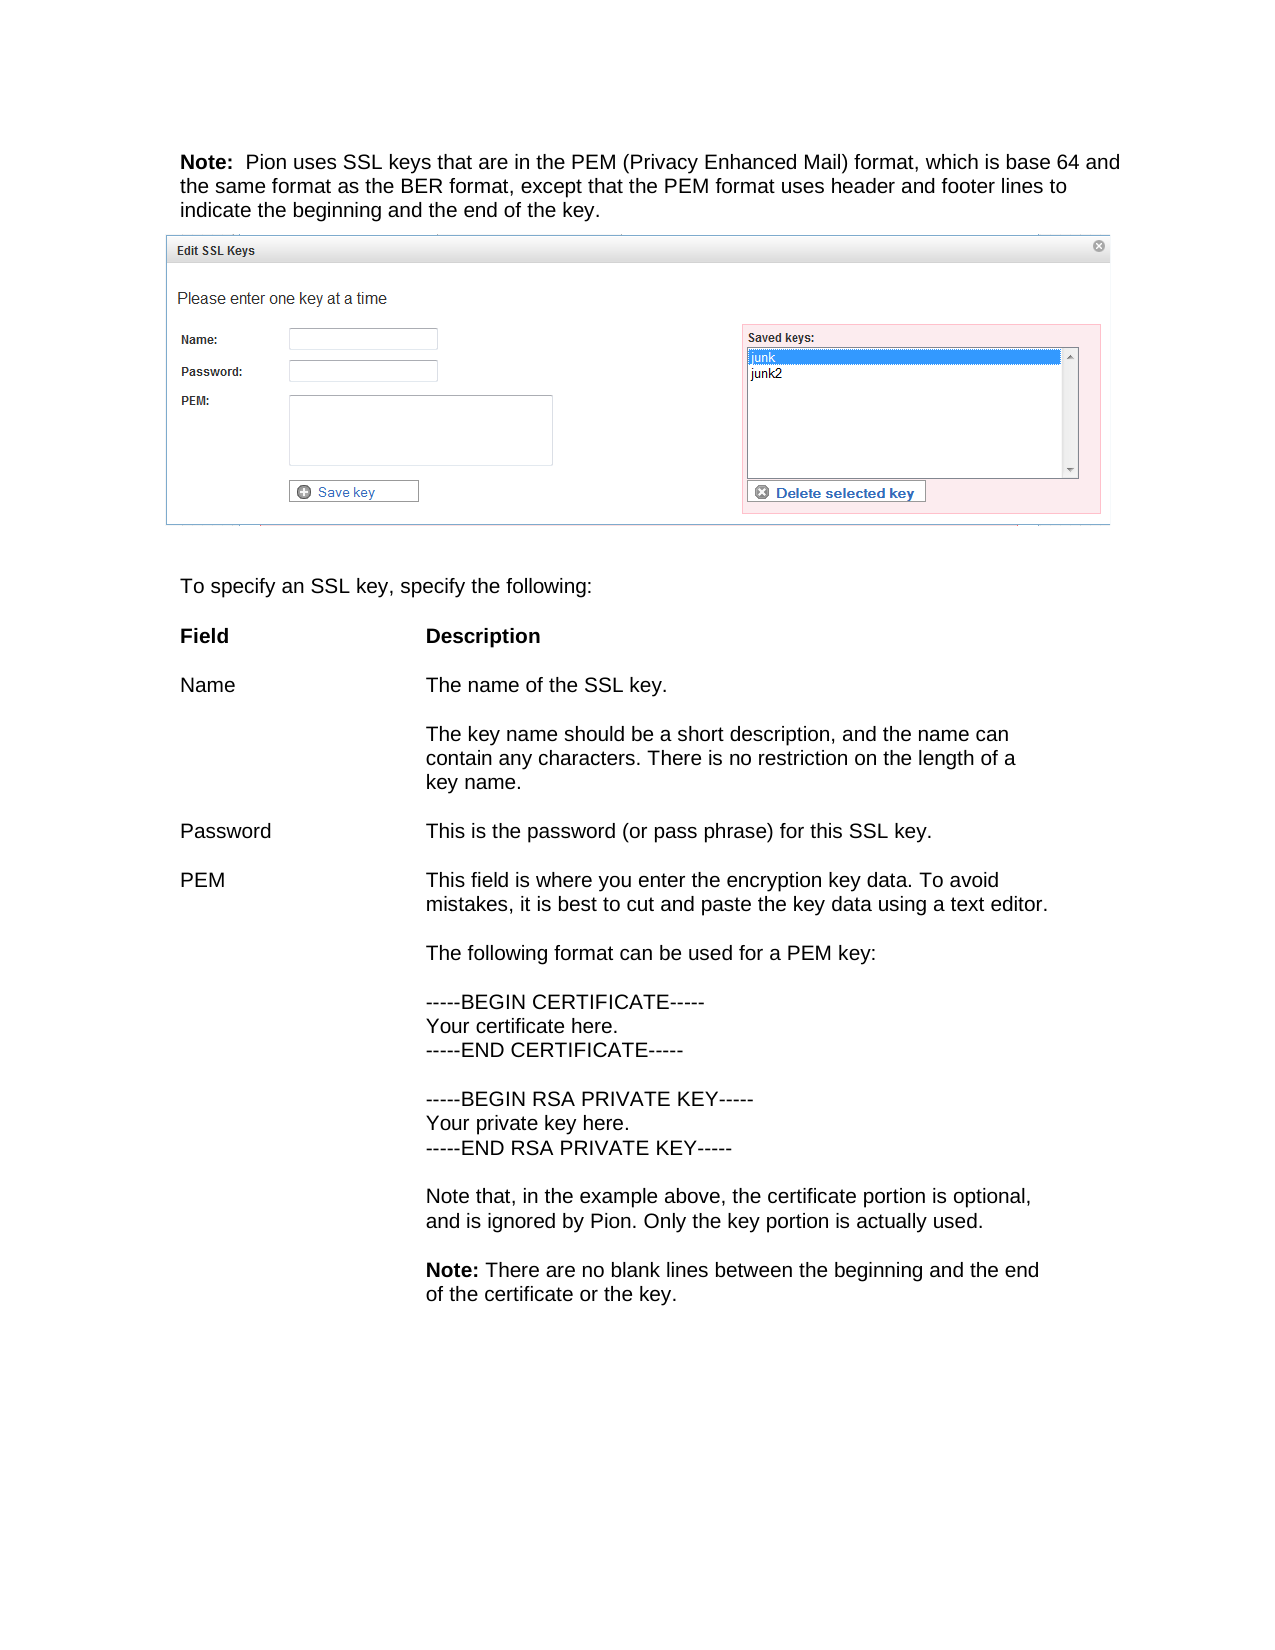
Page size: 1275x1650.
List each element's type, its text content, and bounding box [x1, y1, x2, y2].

table_header Field [139, 611, 384, 660]
table_cell Password [139, 806, 384, 855]
picture [165, 234, 1111, 526]
table_cell PEM [139, 855, 384, 1318]
table_cell The name of the SSL key. The key name should be a short description, and the name can contain any characters. There is no restriction on the length of a key name. [384, 660, 1061, 806]
table_header Description [384, 611, 1061, 660]
table_cell This is the password (or pass phrase) for this SSL key. [384, 806, 1061, 855]
text Note: Pion uses SSL keys that are in the PEM (Privacy Enhanced Mail) format, which is base 64 and the same format as the BER format, except that the PEM format uses header and footer lines to indicate the beginning and the end of the key. [180, 150, 1125, 222]
table_cell This field is where you enter the encryption key data. To avoid mistakes, it is best to cut and paste the key data using a text editor. The following format can be used for a PEM key: -----BEGIN CERTIFICATE----- Your certificate here. -----END CERTIFICATE----- -----BEGIN RSA PRIVATE KEY----- Your private key here. -----END RSA PRIVATE KEY----- Note that, in the example above, the certificate portion is optional, and is ignored by Pion. Only the key portion is actually used. Note: There are no blank lines between the beginning and the end of the certificate or the key. [384, 855, 1061, 1318]
text To specify an SSL key, specify the following: [180, 574, 1125, 598]
table_cell Name [139, 660, 384, 806]
